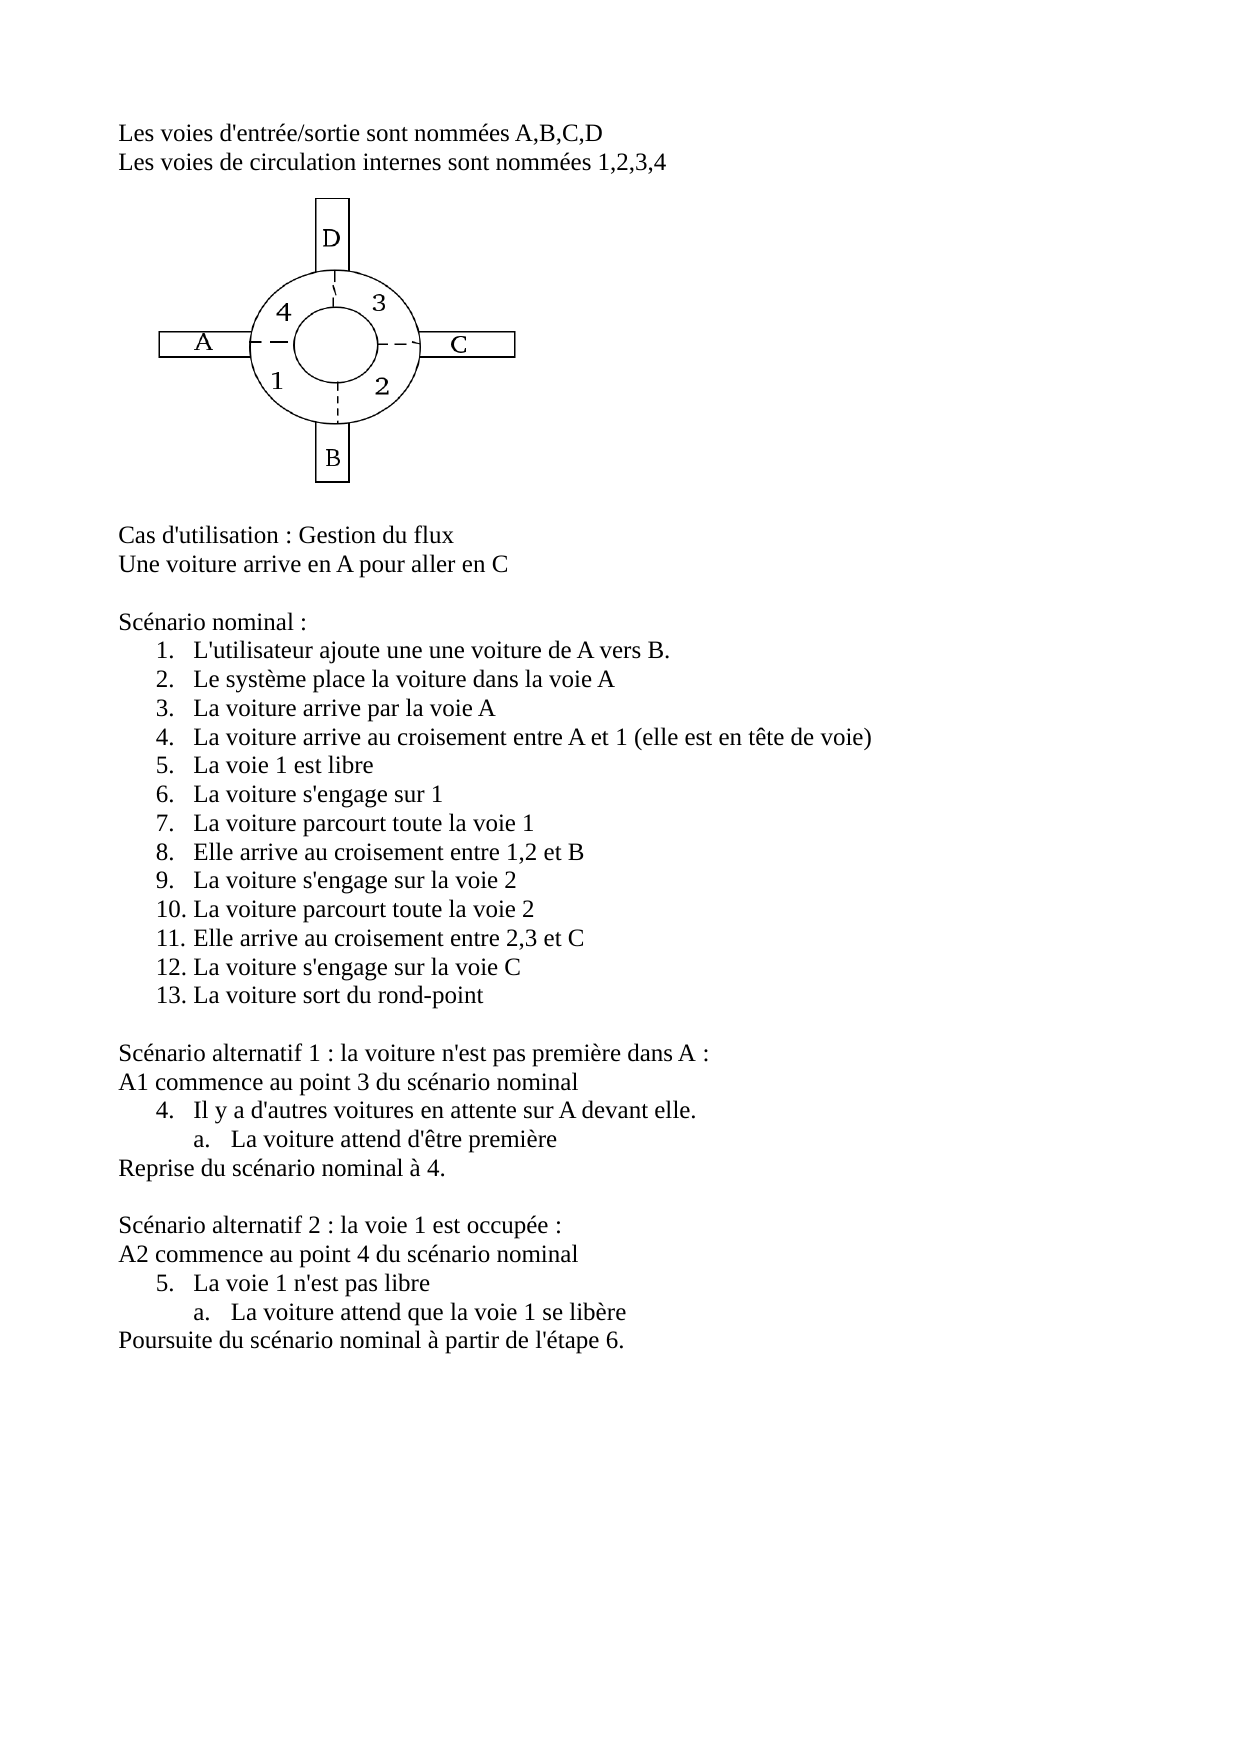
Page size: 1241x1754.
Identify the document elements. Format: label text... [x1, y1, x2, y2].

list Elle arrive au croisement entre 1,2 et B [156, 837, 1122, 866]
list La voie 1 est libre [156, 751, 1122, 779]
picture [128, 188, 546, 496]
text Scénario alternatif 1 : la voiture n'est pas première dans A : [118, 1038, 1122, 1067]
list Le système place la voiture dans la voie A [156, 664, 1122, 693]
text Scénario alternatif 2 : la voie 1 est occupée : [118, 1211, 1122, 1239]
list La voiture attend que la voie 1 se libère [193, 1297, 1122, 1326]
text Les voies d'entrée/sortie sont nommées A,B,C,D [118, 118, 1122, 147]
list Il y a d'autres voitures en attente sur A devant elle. [156, 1096, 1122, 1124]
list La voiture s'engage sur 1 [156, 779, 1122, 808]
list La voiture arrive au croisement entre A et 1 (elle est en tête de voie) [156, 722, 1122, 751]
list La voiture sort du rond-point [156, 981, 1122, 1009]
list Elle arrive au croisement entre 2,3 et C [156, 923, 1122, 952]
list La voiture parcourt toute la voie 1 [156, 808, 1122, 837]
list La voiture s'engage sur la voie 2 [156, 866, 1122, 894]
list L'utilisateur ajoute une une voiture de A vers B. [156, 636, 1122, 664]
list La voiture parcourt toute la voie 2 [156, 894, 1122, 923]
text Reprise du scénario nominal à 4. [118, 1153, 1122, 1182]
list La voiture attend d'être première [193, 1124, 1122, 1153]
text Poursuite du scénario nominal à partir de l'étape 6. [118, 1326, 1122, 1354]
text A2 commence au point 4 du scénario nominal [118, 1239, 1122, 1268]
text Cas d'utilisation : Gestion du flux [118, 521, 1122, 549]
list La voie 1 n'est pas libre [156, 1268, 1122, 1297]
text Une voiture arrive en A pour aller en C [118, 549, 1122, 578]
text A1 commence au point 3 du scénario nominal [118, 1067, 1122, 1096]
list La voiture s'engage sur la voie C [156, 952, 1122, 981]
text Scénario nominal : [118, 607, 1122, 636]
text Les voies de circulation internes sont nommées 1,2,3,4 [118, 147, 1122, 176]
list La voiture arrive par la voie A [156, 693, 1122, 722]
